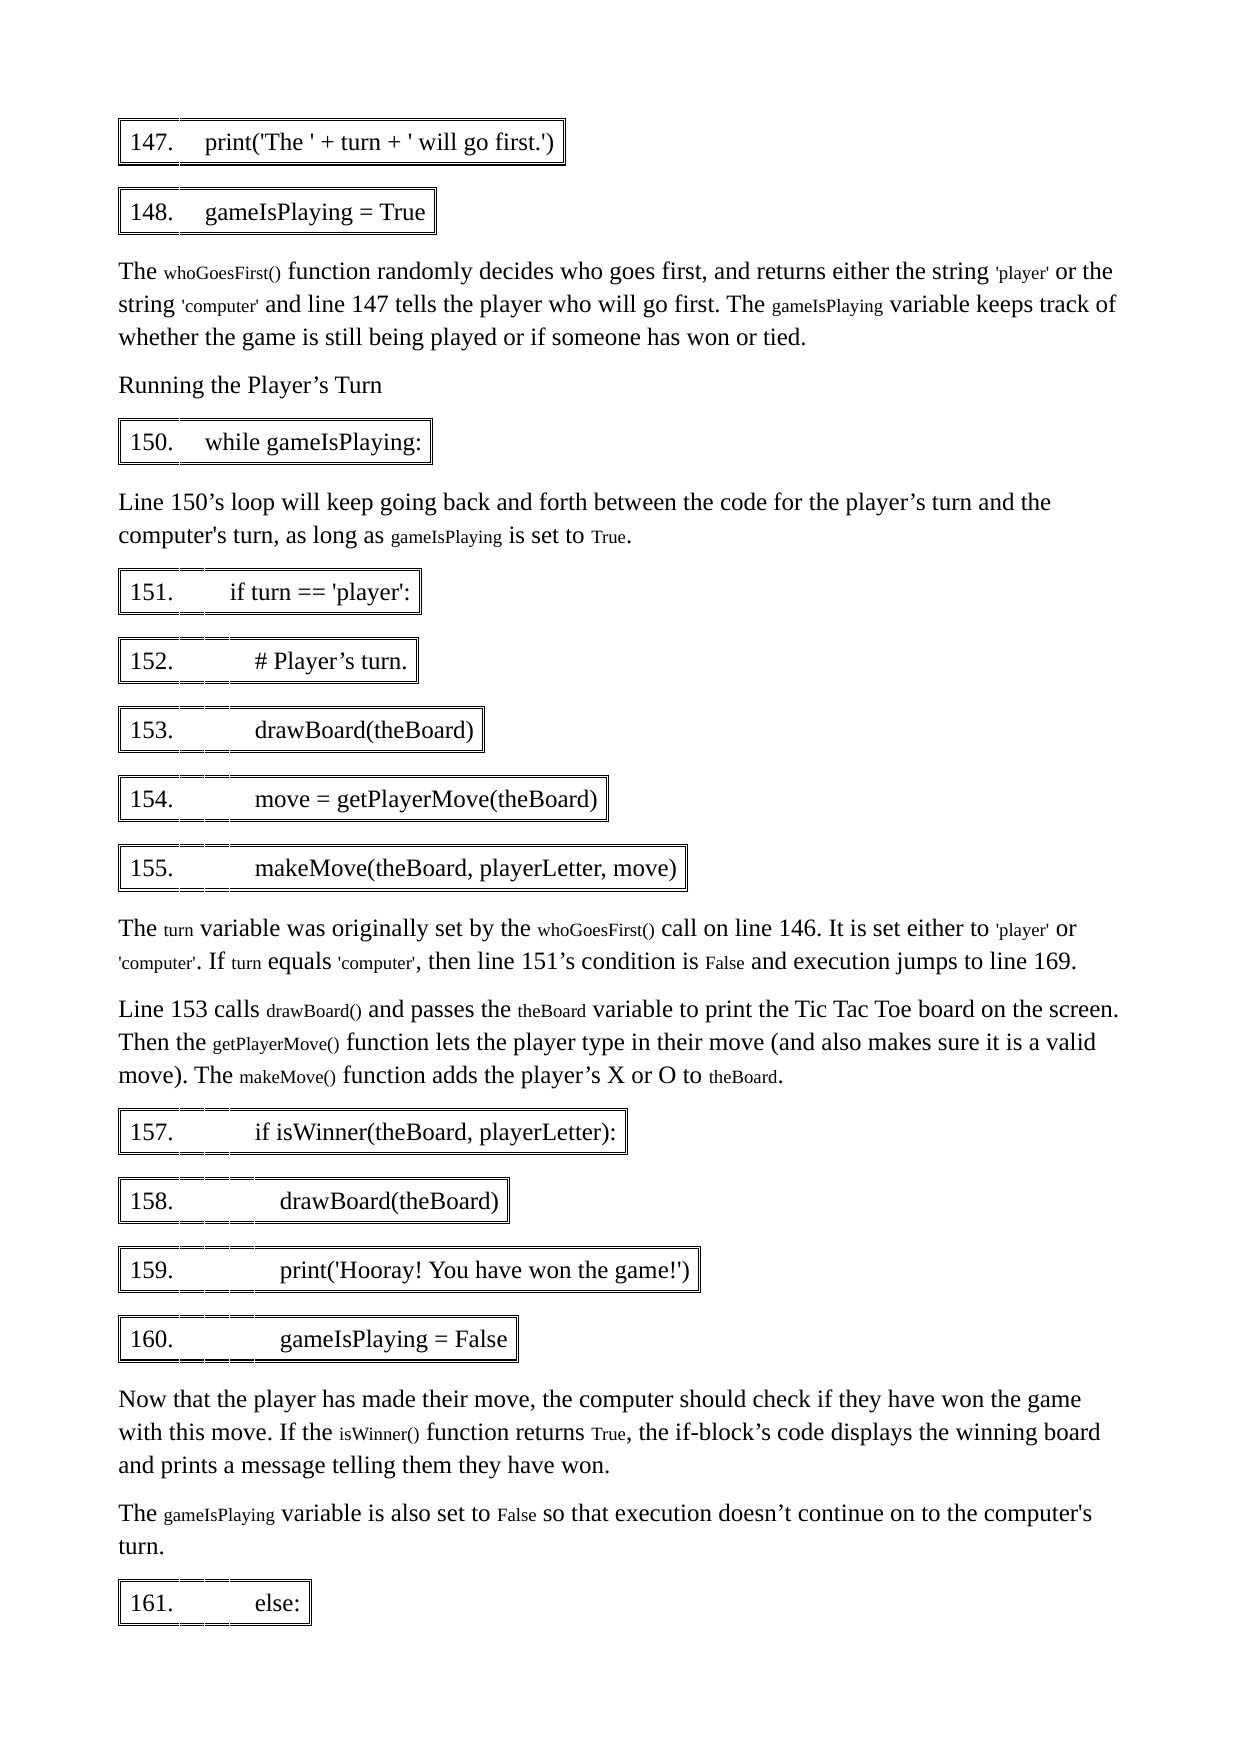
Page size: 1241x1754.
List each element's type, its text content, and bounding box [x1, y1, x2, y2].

text The turn variable was originally set by the whoGoesFirst() call on line 146. It is set either to 'player' or 'computer'. If turn equals 'computer', then line 151’s condition is False and execution jumps to line 169. [118, 913, 1122, 975]
text 153. drawBoard(theBoard) [121, 709, 482, 750]
text 158. drawBoard(theBoard) [121, 1180, 507, 1221]
text 152. # Player’s turn. [121, 640, 416, 681]
text 160. gameIsPlaying = False [519, 1315, 1122, 1363]
text The whoGoesFirst() function randomly decides who goes first, and returns either the string 'player' or the string 'computer' and line 147 tells the player who will go first. The gameIsPlaying variable keeps track of whether the game is still being played or if someone has won or tied. [118, 256, 1122, 351]
text [688, 844, 1122, 892]
text [628, 1108, 1122, 1155]
text The gameIsPlaying variable is also set to False so that execution doesn’t continue on to the computer's turn. [118, 1498, 1122, 1560]
text [510, 1177, 1122, 1224]
text [422, 567, 1122, 615]
text [609, 775, 1122, 822]
text 159. print('Hooray! You have won the game!') [121, 1249, 698, 1290]
text [419, 637, 1122, 684]
text 154. move = getPlayerMove(theBoard) [121, 778, 606, 819]
text 161. else: [121, 1582, 309, 1623]
text 157. if isWinner(theBoard, playerLetter): [121, 1111, 625, 1152]
text 147. print('The ' + turn + ' will go first.') [121, 121, 563, 162]
text 155. makeMove(theBoard, playerLetter, move) [121, 847, 685, 888]
text [433, 418, 1122, 465]
text [701, 1246, 1122, 1293]
text [566, 118, 1122, 166]
text Running the Player’s Turn [118, 370, 1122, 399]
text [485, 706, 1122, 753]
text [312, 1578, 1122, 1626]
text Now that the player has made their move, the computer should check if they have won the game with this move. If the isWinner() function returns True, the if-block’s code displays the winning board and prints a message telling them they have won. [118, 1384, 1122, 1479]
text 150. while gameIsPlaying: [121, 421, 430, 462]
text Line 150’s loop will keep going back and forth between the code for the player’s turn and the computer's turn, as long as gameIsPlaying is set to True. [118, 487, 1122, 549]
text 151. if turn == 'player': [121, 571, 419, 612]
text 148. gameIsPlaying = True [437, 187, 1122, 235]
text Line 153 calls drawBoard() and passes the theBoard variable to print the Tic Tac Toe board on the screen. Then the getPlayerMove() function lets the player type in their move (and also makes sure it is a valid move). The makeMove() function adds the player’s X or O to theBoard. [118, 994, 1122, 1089]
